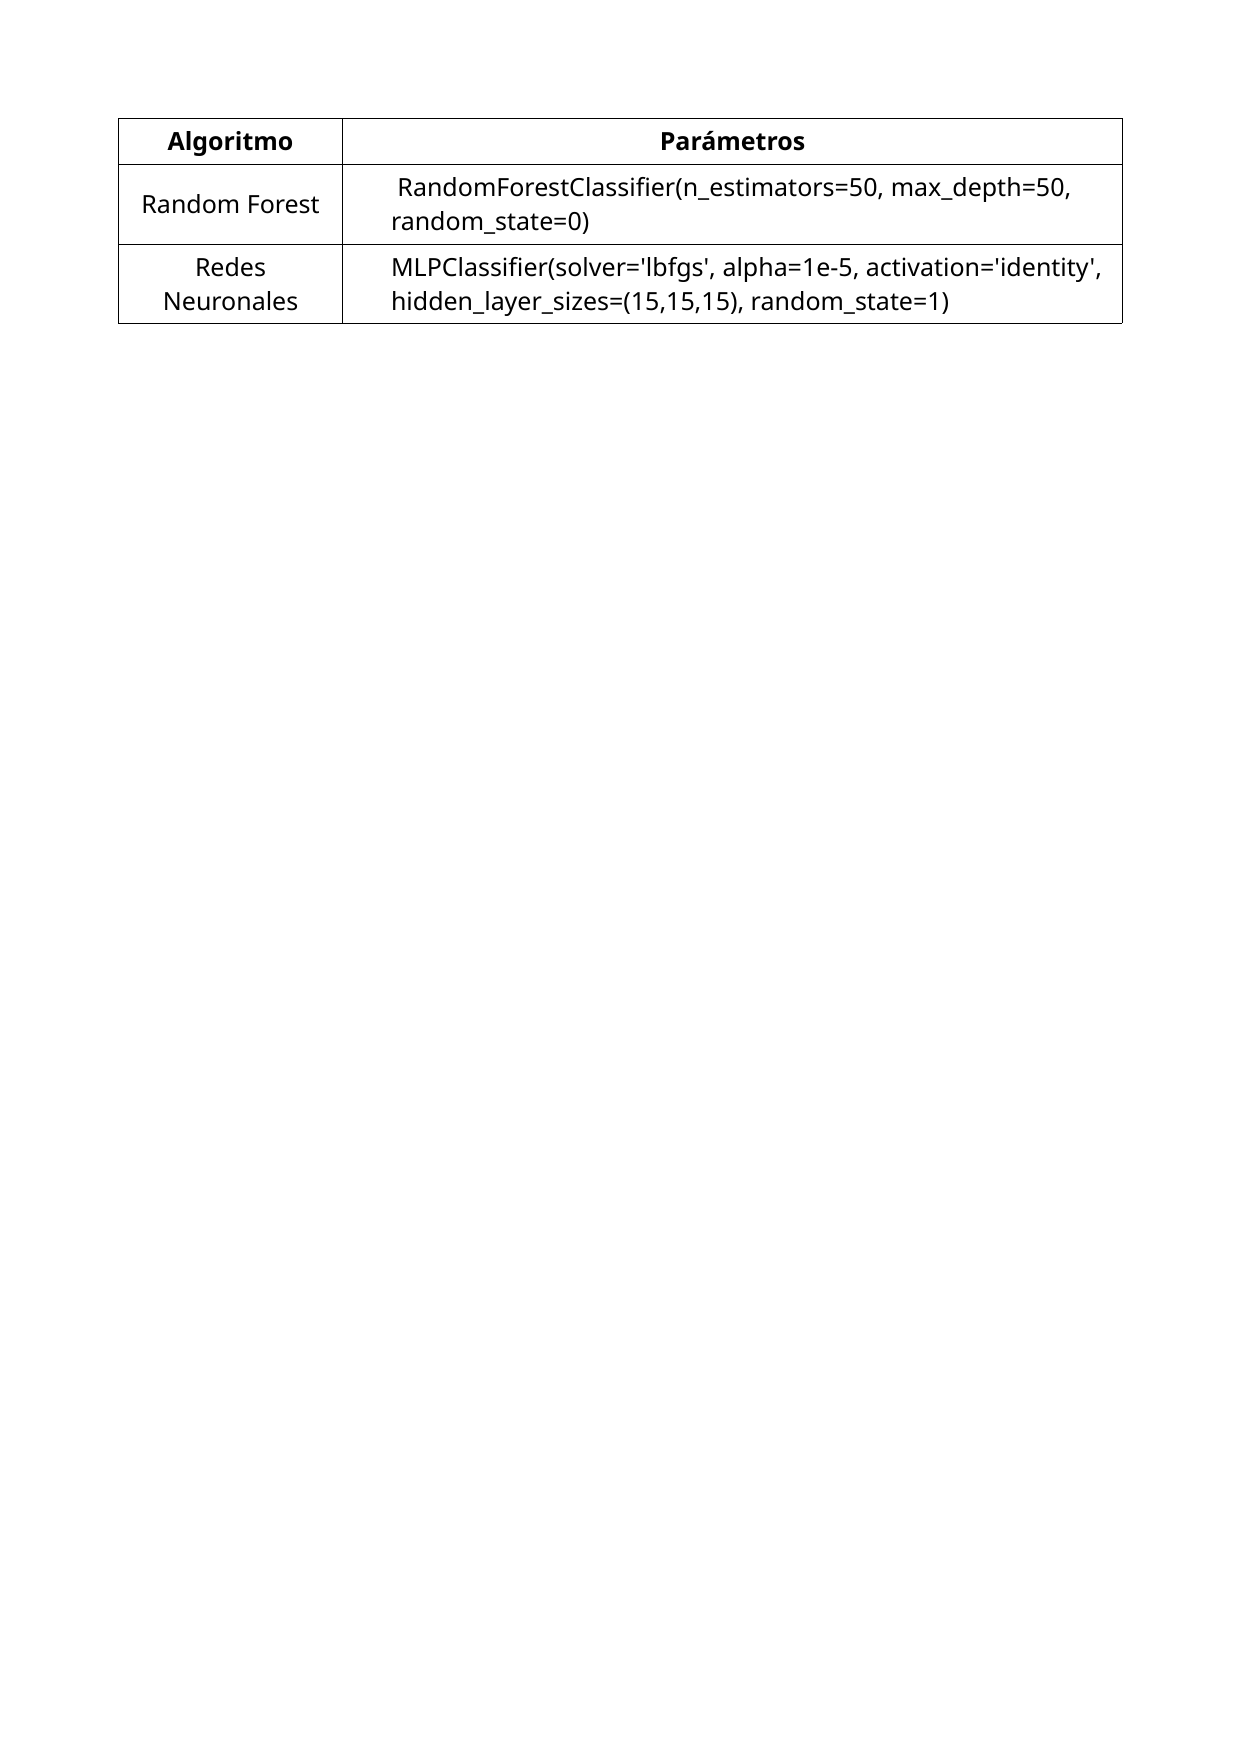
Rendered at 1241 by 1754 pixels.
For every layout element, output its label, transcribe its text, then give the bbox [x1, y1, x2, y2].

table_cell Redes Neuronales [119, 245, 342, 323]
table_header Algoritmo [119, 119, 342, 164]
table_cell RandomForestClassifier(n_estimators=50, max_depth=50, random_state=0) [343, 165, 1122, 243]
table_cell Random Forest [119, 165, 342, 243]
table_cell MLPClassifier(solver='lbfgs', alpha=1e-5, activation='identity', hidden_layer_sizes=(15,15,15), random_state=1) [343, 245, 1122, 323]
table_header Parámetros [343, 119, 1122, 164]
